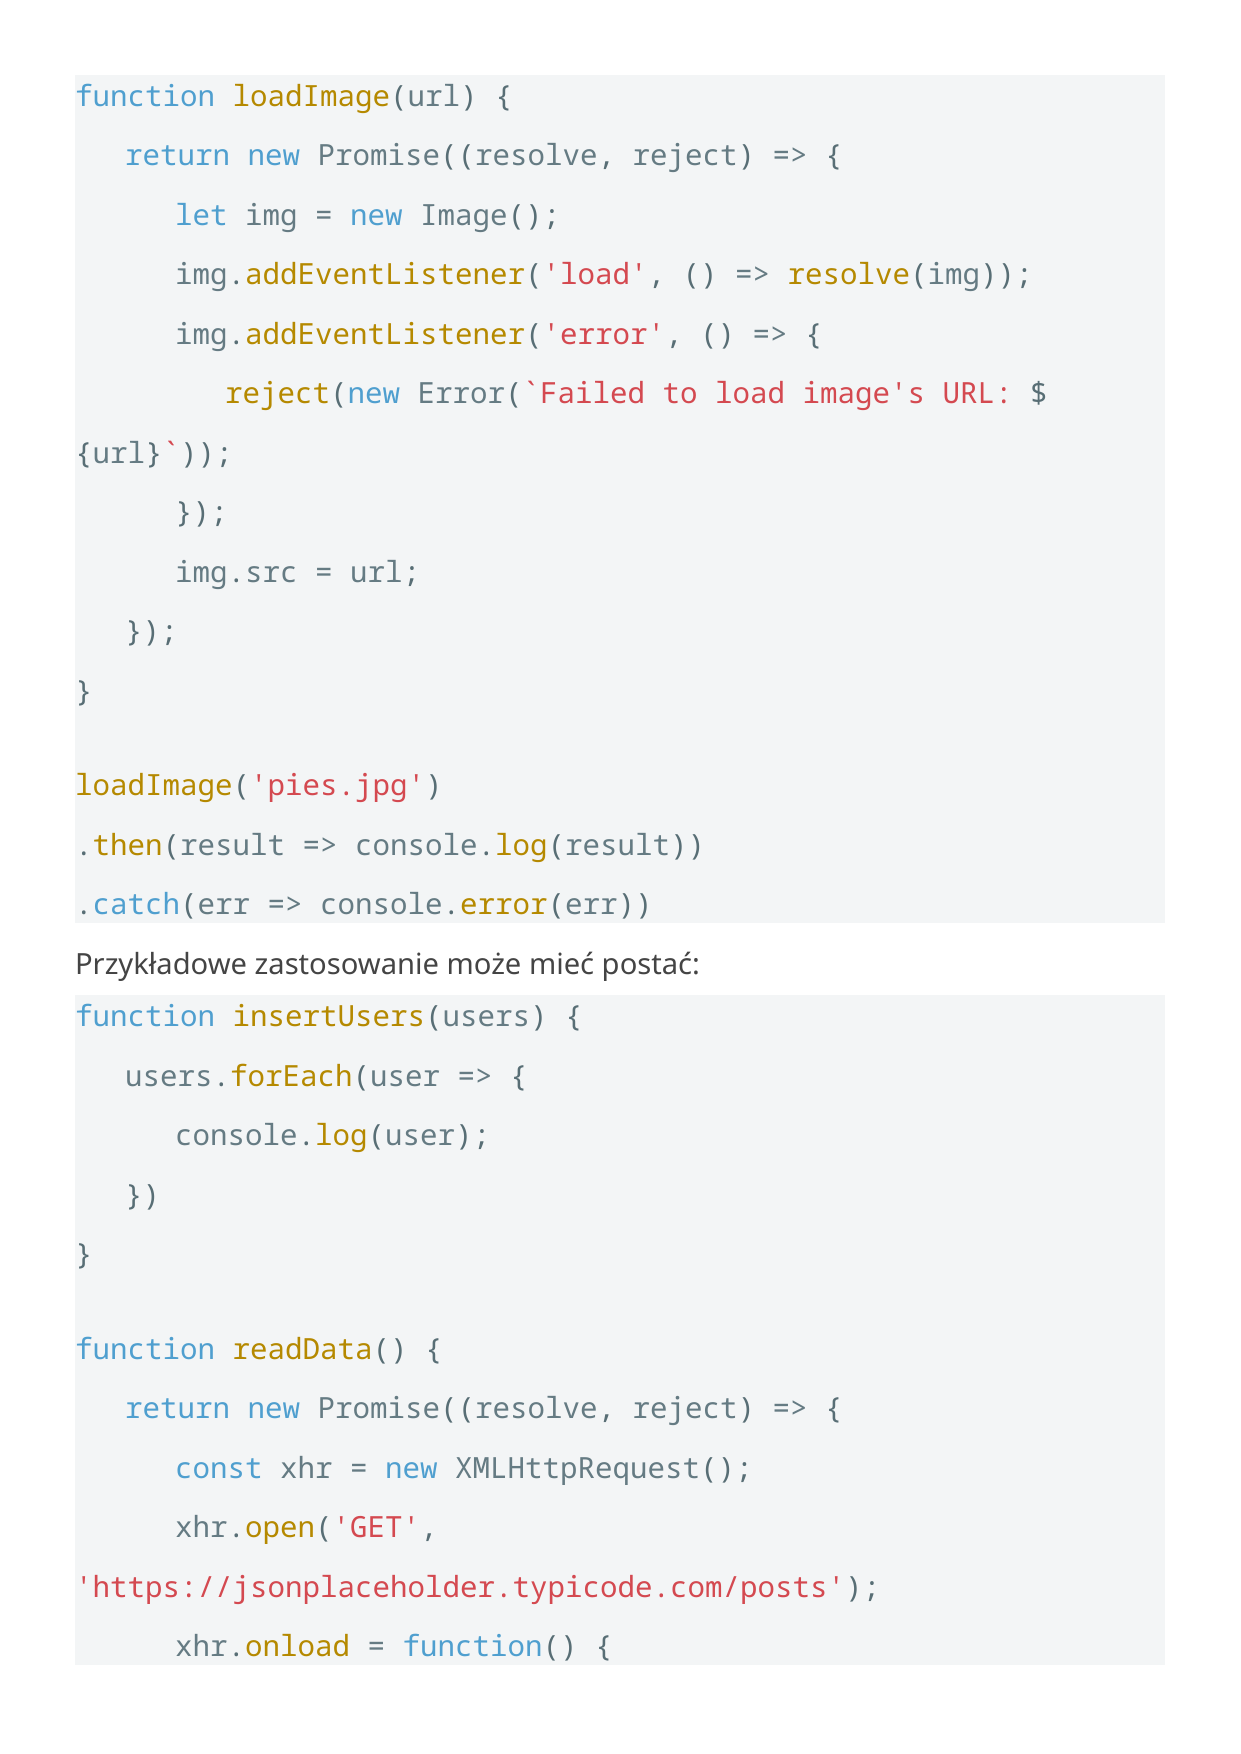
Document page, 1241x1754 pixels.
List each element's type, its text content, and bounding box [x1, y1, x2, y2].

text loadImage('pies.jpg') [75, 765, 1165, 804]
text img.addEventListener('load', () => resolve(img)); [75, 253, 1165, 293]
text console.log(user); [75, 1114, 1165, 1154]
text } [75, 670, 1165, 709]
text img.src = url; [75, 551, 1165, 591]
text users.forEach(user => { [75, 1055, 1165, 1094]
text return new Promise((resolve, reject) => { [75, 134, 1165, 174]
text }) [75, 1174, 1165, 1213]
text }); [75, 610, 1165, 650]
text }); [75, 491, 1165, 531]
text } [75, 1233, 1165, 1273]
text return new Promise((resolve, reject) => { [75, 1388, 1165, 1427]
text const xhr = new XMLHttpRequest(); [75, 1447, 1165, 1487]
text img.addEventListener('error', () => { [75, 313, 1165, 353]
text let img = new Image(); [75, 194, 1165, 234]
text function insertUsers(users) { [75, 995, 1165, 1035]
text .catch(err => console.error(err)) [75, 884, 1165, 923]
text .then(result => console.log(result)) [75, 824, 1165, 864]
text xhr.open('GET', 'https://jsonplaceholder.typicode.com/posts'); [75, 1507, 1165, 1606]
text function readData() { [75, 1328, 1165, 1368]
text reject(new Error(`Failed to load image's URL: ${url}`)); [75, 372, 1165, 472]
text xhr.onload = function() { [75, 1626, 1165, 1665]
text function loadImage(url) { [75, 75, 1165, 115]
text Przykładowe zastosowanie może mieć postać: [75, 943, 1165, 983]
